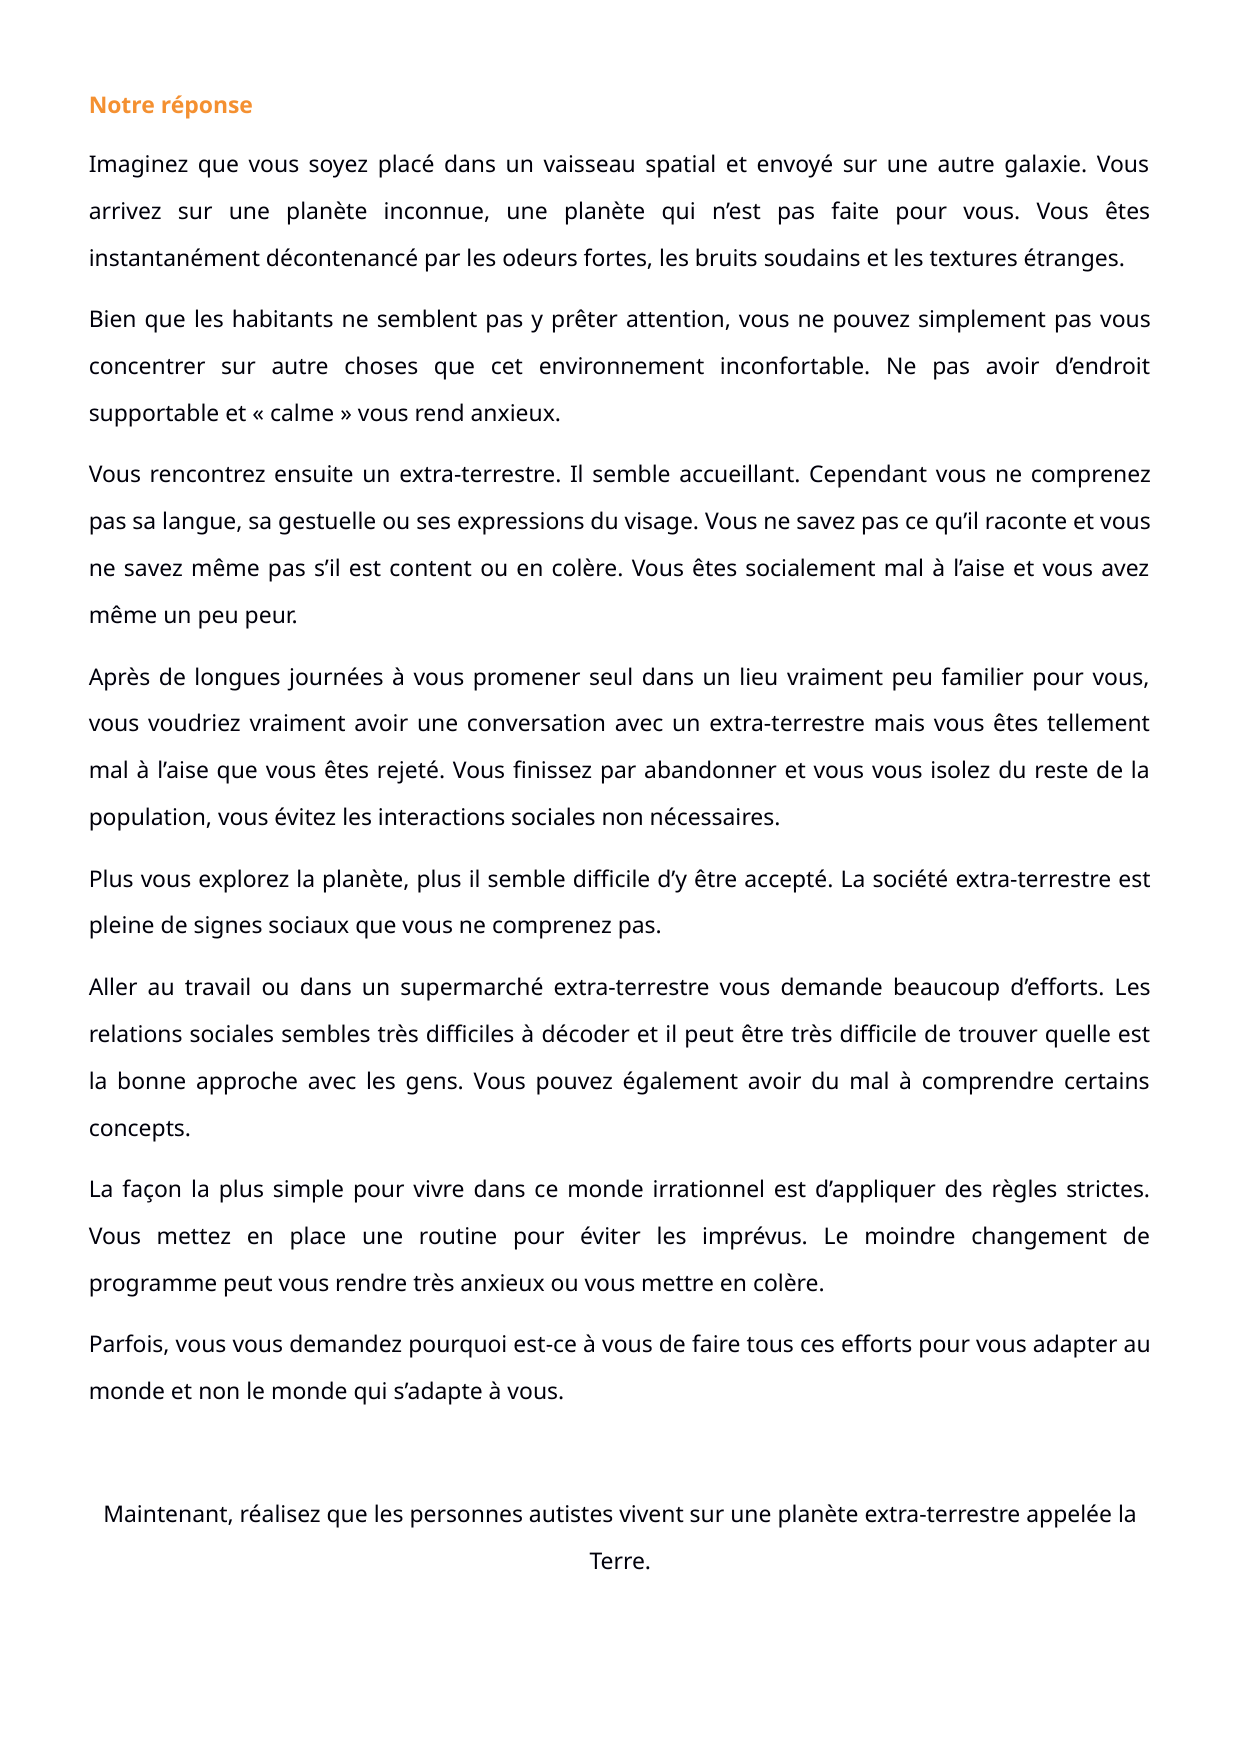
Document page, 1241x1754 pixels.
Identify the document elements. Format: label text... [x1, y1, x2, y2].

text Après de longues journées à vous promener seul dans un lieu vraiment peu familier pour vous, vous voudriez vraiment avoir une conversation avec un extra-terrestre mais vous êtes tellement mal à l’aise que vous êtes rejeté. Vous finissez par abandonner et vous vous isolez du reste de la population, vous évitez les interactions sociales non nécessaires. [88, 660, 1152, 832]
text Maintenant, réalisez que les personnes autistes vivent sur une planète extra-terrestre appelée la Terre. [88, 1498, 1152, 1576]
text Vous rencontrez ensuite un extra-terrestre. Il semble accueillant. Cependant vous ne comprenez pas sa langue, sa gestuelle ou ses expressions du visage. Vous ne savez pas ce qu’il raconte et vous ne savez même pas s’il est content ou en colère. Vous êtes socialement mal à l’aise et vous avez même un peu peur. [88, 458, 1152, 630]
text La façon la plus simple pour vivre dans ce monde irrationnel est d’appliquer des règles strictes. Vous mettez en place une routine pour éviter les imprévus. Le moindre changement de programme peut vous rendre très anxieux ou vous mettre en colère. [88, 1173, 1152, 1298]
text Parfois, vous vous demandez pourquoi est-ce à vous de faire tous ces efforts pour vous adapter au monde et non le monde qui s’adapte à vous. [88, 1328, 1152, 1406]
text Plus vous explorez la planète, plus il semble difficile d’y être accepté. La société extra-terrestre est pleine de signes sociaux que vous ne comprenez pas. [88, 862, 1152, 941]
subtitle Notre réponse [88, 88, 1152, 120]
text Bien que les habitants ne semblent pas y prêter attention, vous ne pouvez simplement pas vous concentrer sur autre choses que cet environnement inconfortable. Ne pas avoir d’endroit supportable et « calme » vous rend anxieux. [88, 303, 1152, 428]
text Imaginez que vous soyez placé dans un vaisseau spatial et envoyé sur une autre galaxie. Vous arrivez sur une planète inconnue, une planète qui n’est pas faite pour vous. Vous êtes instantanément décontenancé par les odeurs fortes, les bruits soudains et les textures étranges. [88, 148, 1152, 273]
text Aller au travail ou dans un supermarché extra-terrestre vous demande beaucoup d’efforts. Les relations sociales sembles très difficiles à décoder et il peut être très difficile de trouver quelle est la bonne approche avec les gens. Vous pouvez également avoir du mal à comprendre certains concepts. [88, 971, 1152, 1143]
